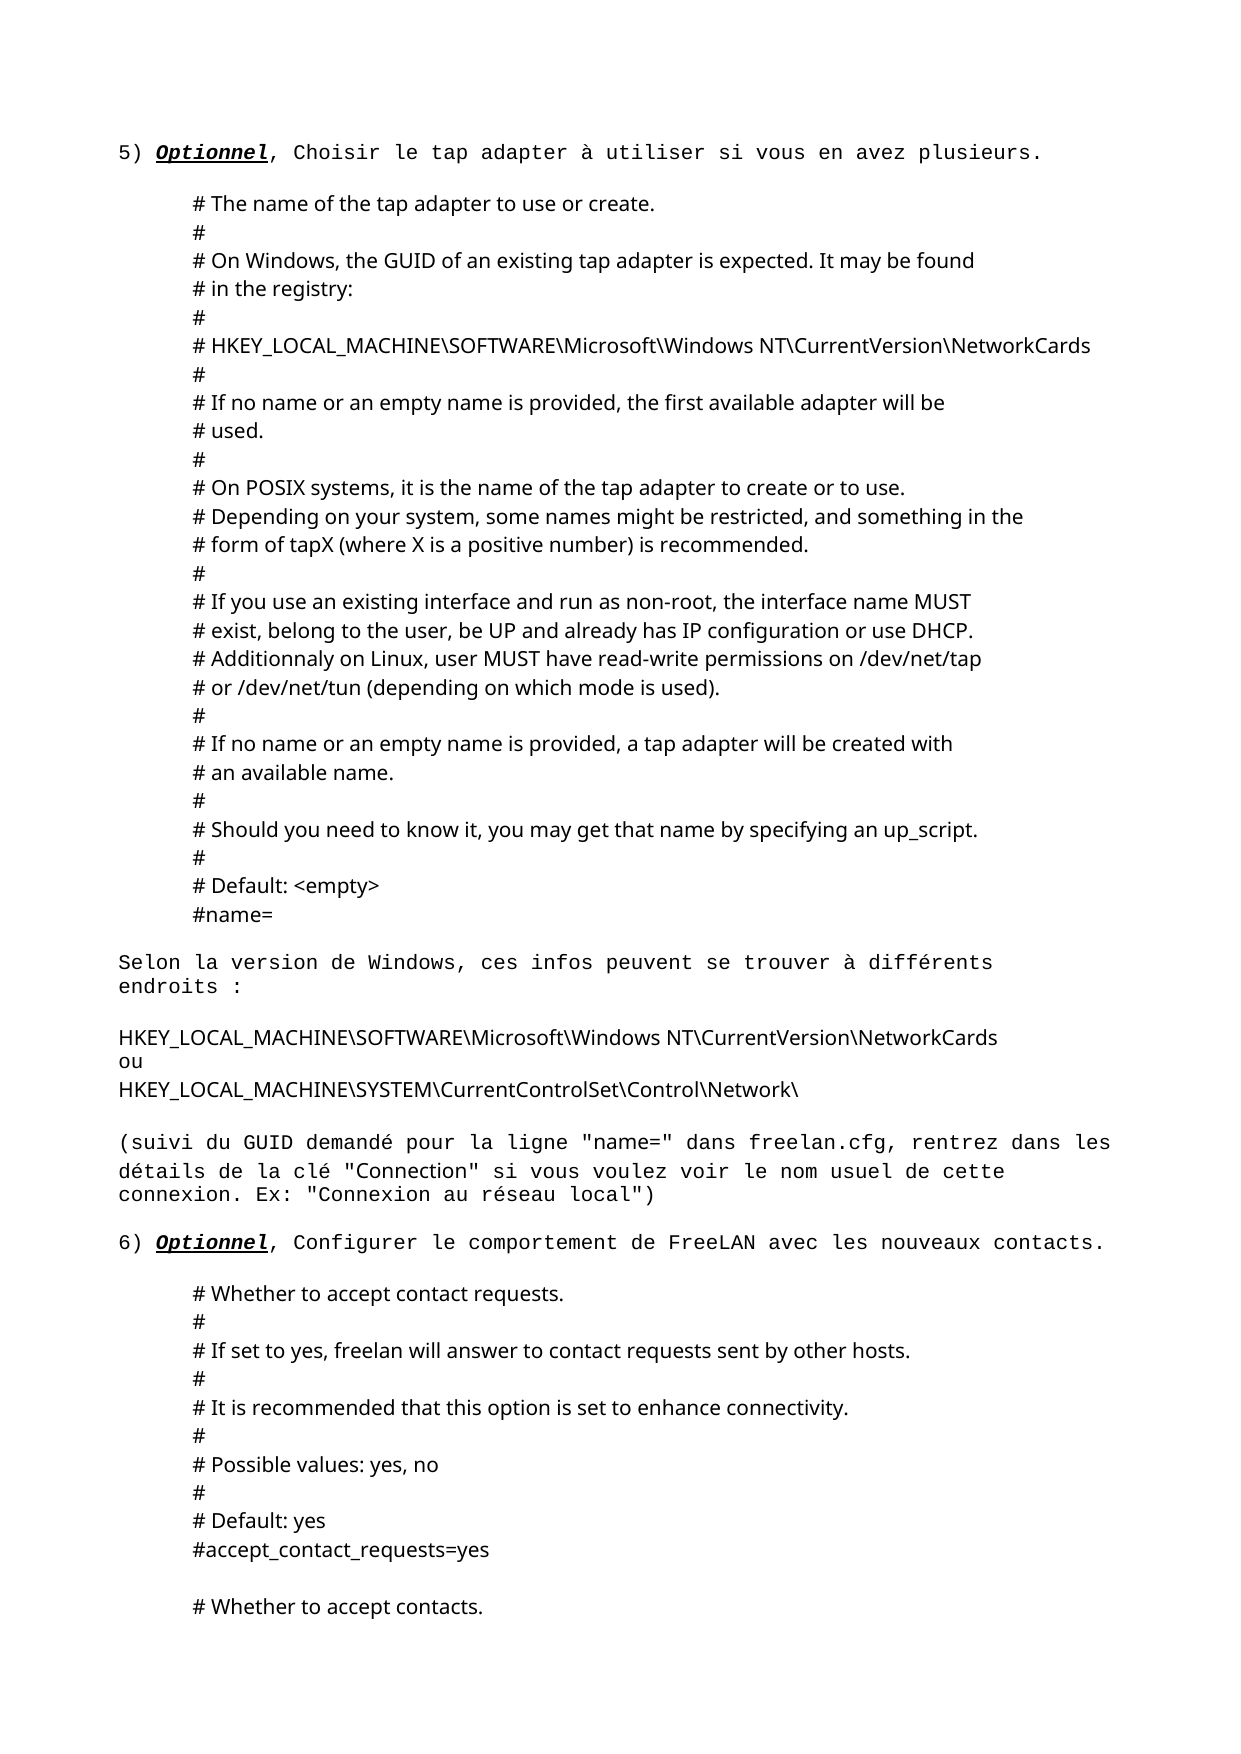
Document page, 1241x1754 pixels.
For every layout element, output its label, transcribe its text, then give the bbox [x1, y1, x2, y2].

text # [118, 843, 1122, 872]
text # [118, 360, 1122, 388]
text # an available name. [118, 758, 1122, 786]
text # [118, 445, 1122, 473]
text #accept_contact_requests=yes [118, 1535, 1122, 1563]
text # [118, 701, 1122, 729]
text # [118, 218, 1122, 246]
text # [118, 1478, 1122, 1507]
text Selon la version de Windows, ces infos peuvent se trouver à différents endroits : [118, 952, 1122, 999]
text # Whether to accept contacts. [118, 1592, 1122, 1620]
text #name= [118, 900, 1122, 928]
text # Default: yes [118, 1507, 1122, 1535]
text # [118, 786, 1122, 815]
text # [118, 303, 1122, 331]
text # Possible values: yes, no [118, 1450, 1122, 1478]
text # form of tapX (where X is a positive number) is recommended. [118, 530, 1122, 559]
text # in the registry: [118, 274, 1122, 303]
text # If you use an existing interface and run as non-root, the interface name MUST [118, 587, 1122, 616]
text # exist, belong to the user, be UP and already has IP configuration or use DHCP. [118, 616, 1122, 644]
text # Depending on your system, some names might be restricted, and something in the [118, 502, 1122, 530]
text # Should you need to know it, you may get that name by specifying an up_script. [118, 815, 1122, 843]
text # On Windows, the GUID of an existing tap adapter is expected. It may be found [118, 246, 1122, 274]
text # If set to yes, freelan will answer to contact requests sent by other hosts. [118, 1336, 1122, 1364]
text # Default: <empty> [118, 872, 1122, 900]
text HKEY_LOCAL_MACHINE\SOFTWARE\Microsoft\Windows NT\CurrentVersion\NetworkCards [118, 1023, 1122, 1052]
text # [118, 1421, 1122, 1450]
text # [118, 1307, 1122, 1336]
text # If no name or an empty name is provided, the first available adapter will be [118, 388, 1122, 417]
text ou [118, 1052, 1122, 1075]
text # or /dev/net/tun (depending on which mode is used). [118, 673, 1122, 701]
text # Additionnaly on Linux, user MUST have read-write permissions on /dev/net/tap [118, 644, 1122, 673]
text # The name of the tap adapter to use or create. [118, 189, 1122, 218]
text # HKEY_LOCAL_MACHINE\SOFTWARE\Microsoft\Windows NT\CurrentVersion\NetworkCards [118, 331, 1122, 360]
text (suivi du GUID demandé pour la ligne "name=" dans freelan.cfg, rentrez dans les détails de la clé "Connection" si vous voulez voir le nom usuel de cette connexion. Ex: "Connexion au réseau local") [118, 1127, 1122, 1208]
text 6) Optionnel, Configurer le comportement de FreeLAN avec les nouveaux contacts. [118, 1232, 1122, 1255]
text # [118, 1364, 1122, 1393]
text # On POSIX systems, it is the name of the tap adapter to create or to use. [118, 473, 1122, 502]
text # used. [118, 417, 1122, 445]
text 5) Optionnel, Choisir le tap adapter à utiliser si vous en avez plusieurs. [118, 142, 1122, 165]
text # If no name or an empty name is provided, a tap adapter will be created with [118, 729, 1122, 758]
text HKEY_LOCAL_MACHINE\SYSTEM\CurrentControlSet\Control\Network\ [118, 1075, 1122, 1104]
text # Whether to accept contact requests. [118, 1279, 1122, 1307]
text # It is recommended that this option is set to enhance connectivity. [118, 1393, 1122, 1421]
text # [118, 559, 1122, 587]
